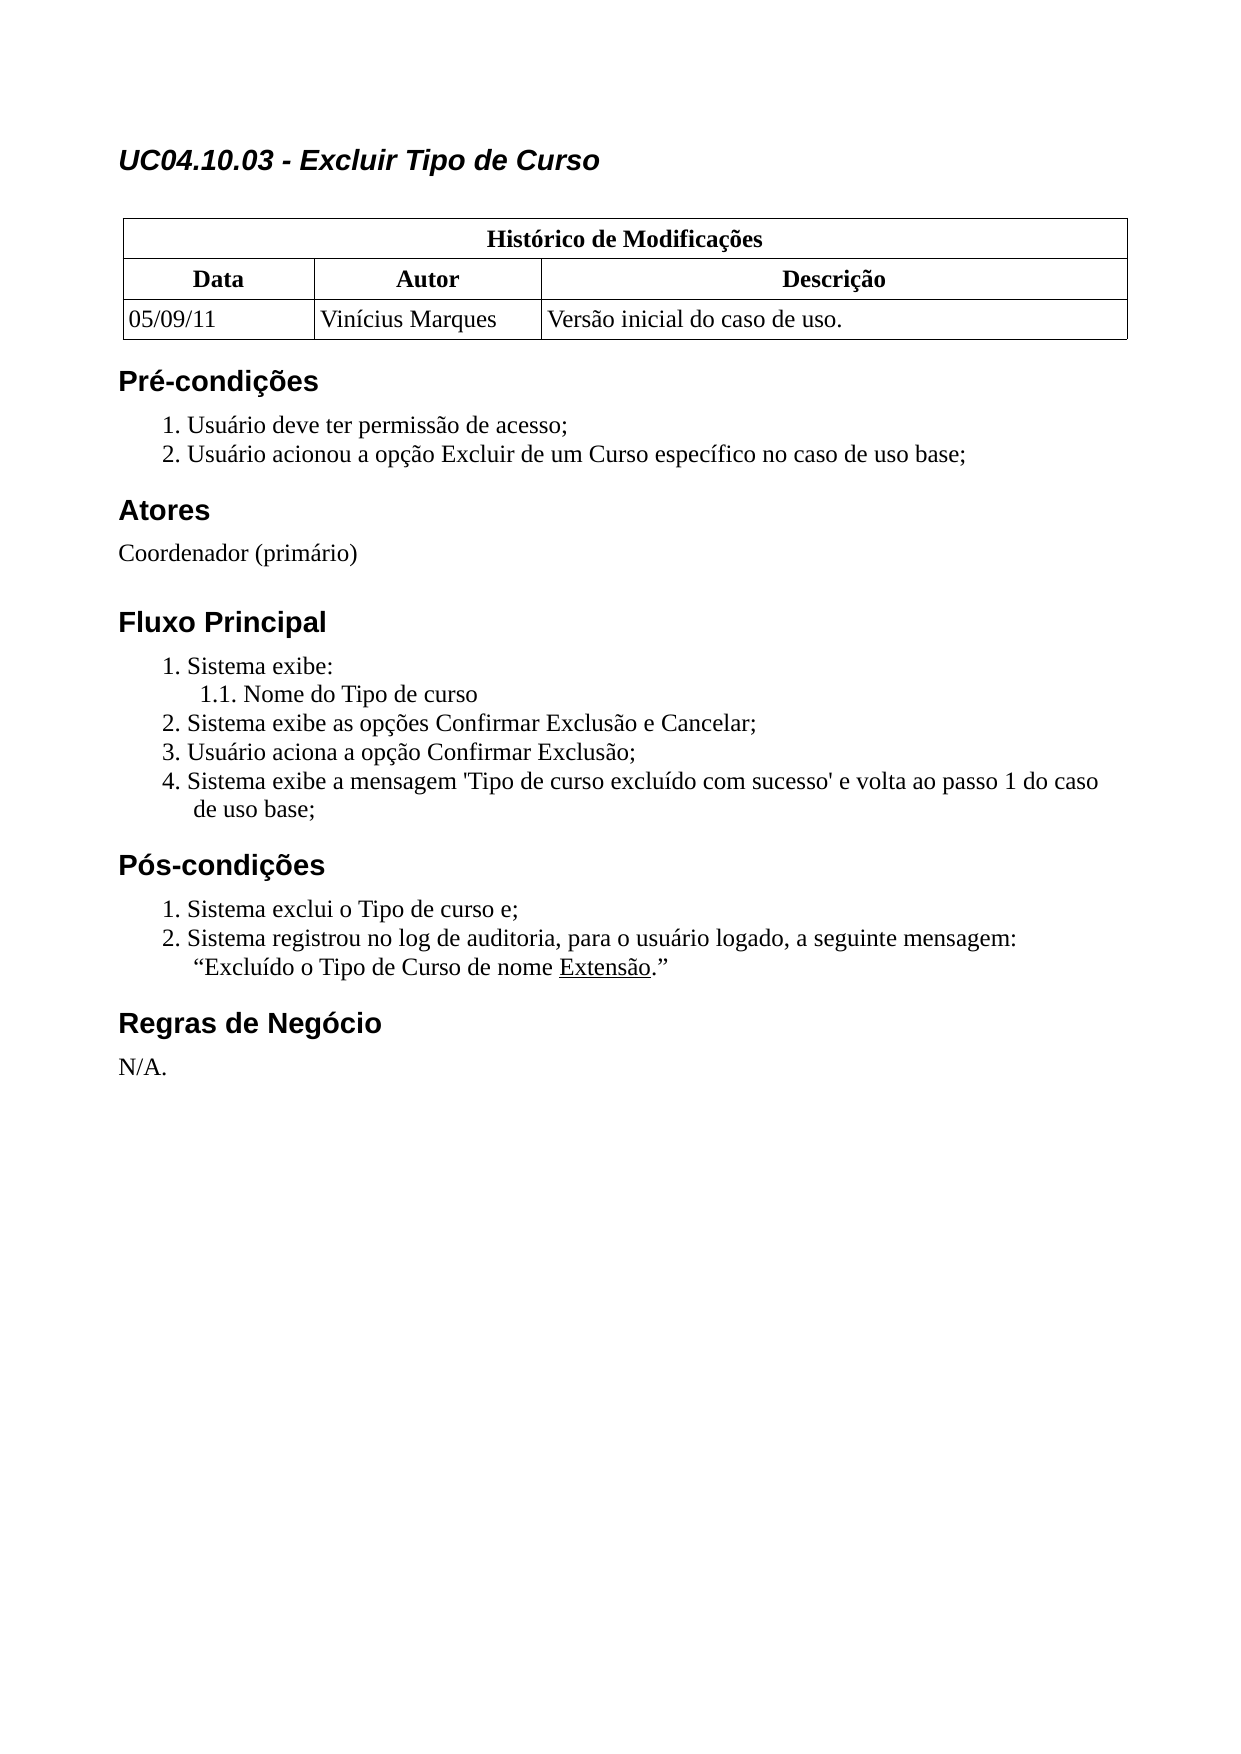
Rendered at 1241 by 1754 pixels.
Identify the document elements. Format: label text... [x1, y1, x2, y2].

list Usuário deve ter permissão de acesso; [156, 410, 1122, 439]
table_cell Autor [315, 259, 541, 298]
list Sistema exclui o Tipo de curso e; [156, 894, 1122, 923]
subtitle Pré-condições [118, 364, 1122, 397]
subtitle Pós-condições [118, 848, 1122, 882]
table_cell Versão inicial do caso de uso. [542, 300, 1127, 339]
list Sistema registrou no log de auditoria, para o usuário logado, a seguinte mensagem: “Excluído o Tipo de Curso de nome Extensão.” [156, 923, 1122, 981]
table_cell Data [124, 259, 314, 298]
table_cell Descrição [542, 259, 1127, 298]
subtitle UC04.10.03 - Excluir Tipo de Curso [118, 143, 1122, 177]
table_cell Vinícius Marques [315, 300, 541, 339]
list Sistema exibe: [156, 651, 1122, 679]
list Nome do Tipo de curso [193, 679, 1122, 708]
list Sistema exibe as opções Confirmar Exclusão e Cancelar; [156, 708, 1122, 737]
table_cell 05/09/11 [124, 300, 314, 339]
text Coordenador (primário) [118, 538, 1122, 567]
list Sistema exibe a mensagem 'Tipo de curso excluído com sucesso' e volta ao passo 1 do caso de uso base; [156, 766, 1122, 823]
subtitle Atores [118, 492, 1122, 526]
list Usuário aciona a opção Confirmar Exclusão; [156, 737, 1122, 766]
subtitle Regras de Negócio [118, 1006, 1122, 1039]
subtitle Fluxo Principal [118, 605, 1122, 638]
table_header Histórico de Modificações [124, 219, 1127, 258]
text N/A. [118, 1052, 1122, 1080]
list Usuário acionou a opção Excluir de um Curso específico no caso de uso base; [156, 439, 1122, 467]
